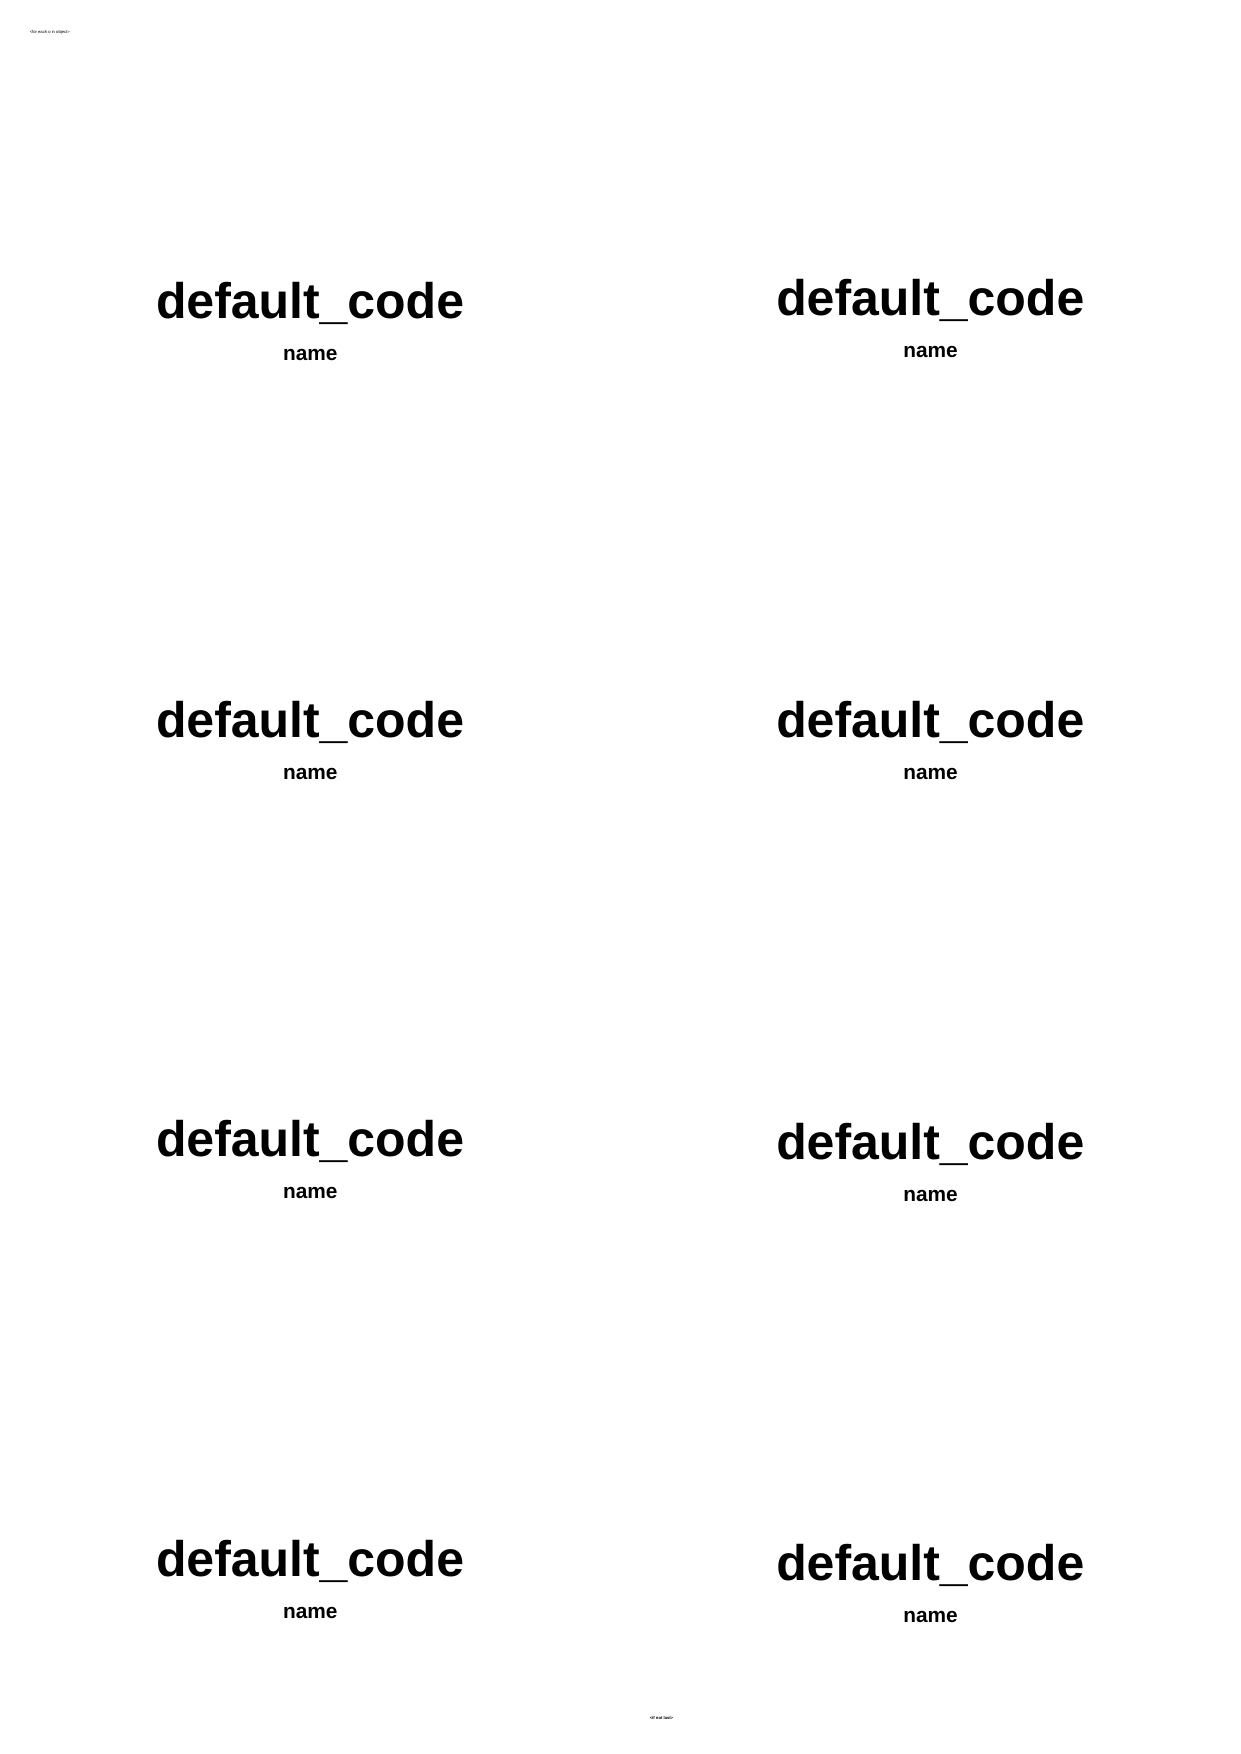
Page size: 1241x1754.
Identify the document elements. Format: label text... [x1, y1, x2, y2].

table_cell default_code name [30, 1292, 591, 1711]
table_header default_code name [650, 30, 1211, 452]
table_header default_code name [30, 34, 591, 453]
table_cell default_code name [30, 873, 591, 1292]
text <for each o in object> [29, 29, 591, 34]
table_cell default_code name [30, 454, 591, 873]
text <if not last> [649, 1716, 1211, 1720]
table_cell default_code name [650, 452, 1211, 874]
table_cell default_code name [650, 1296, 1211, 1716]
table_cell default_code name [650, 874, 1211, 1296]
